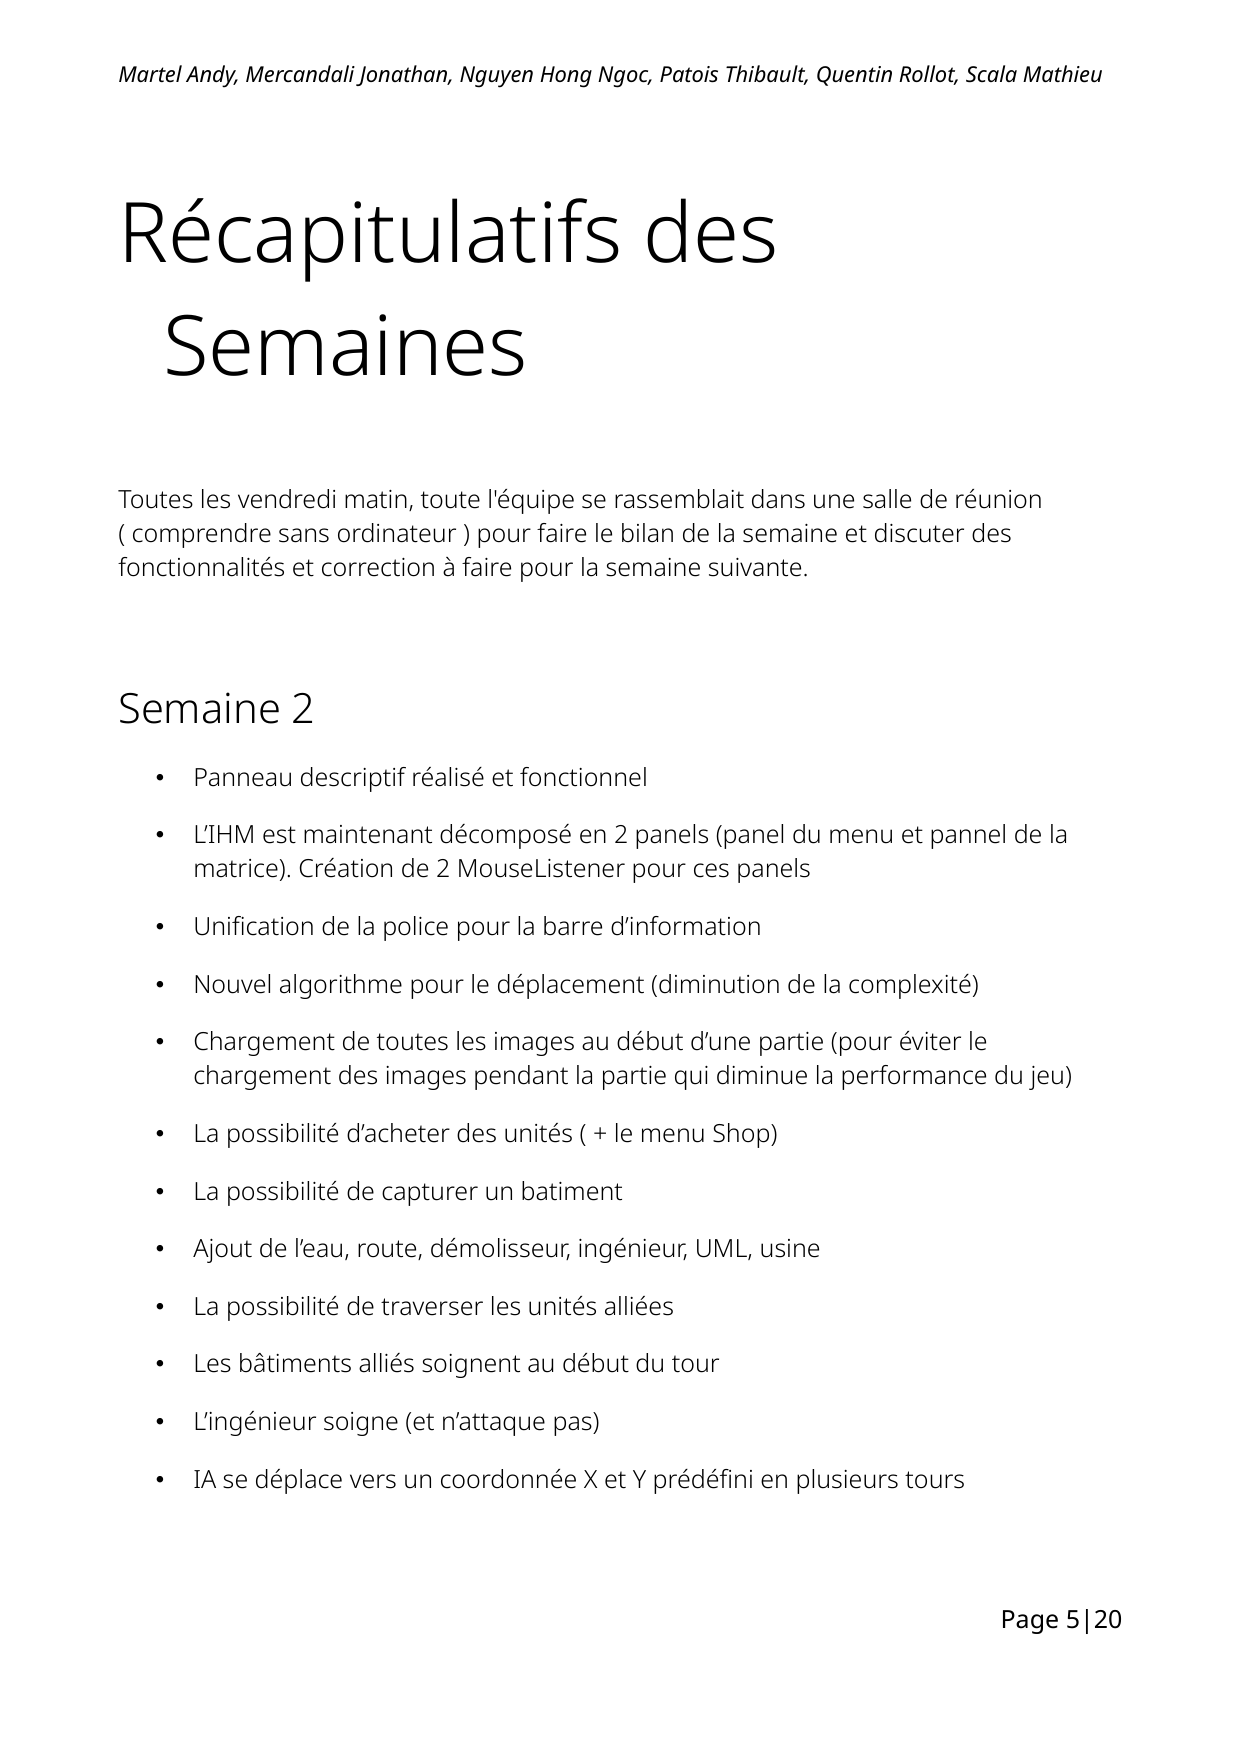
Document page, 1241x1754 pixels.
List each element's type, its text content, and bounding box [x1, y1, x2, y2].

list Ajout de l’eau, route, démolisseur, ingénieur, UML, usine [156, 1231, 1122, 1265]
list La possibilité d’acheter des unités ( + le menu Shop) [156, 1116, 1122, 1150]
list L’IHM est maintenant décomposé en 2 panels (panel du menu et pannel de la matrice). Création de 2 MouseListener pour ces panels [156, 817, 1122, 885]
subtitle Semaine 2 [118, 678, 1122, 735]
list L’ingénieur soigne (et n’attaque pas) [156, 1404, 1122, 1438]
text Toutes les vendredi matin, toute l'équipe se rassemblait dans une salle de réunion ( comprendre sans ordinateur ) pour faire le bilan de la semaine et discuter des fonctionnalités et correction à faire pour la semaine suivante. [118, 482, 1122, 584]
list Nouvel algorithme pour le déplacement (diminution de la complexité) [156, 966, 1122, 1000]
list Unification de la police pour la barre d’information [156, 909, 1122, 943]
list La possibilité de traverser les unités alliées [156, 1288, 1122, 1322]
list Les bâtiments alliés soignent au début du tour [156, 1346, 1122, 1380]
subtitle Récapitulatifs des Semaines [118, 173, 1122, 400]
list IA se déplace vers un coordonnée X et Y prédéfini en plusieurs tours [156, 1461, 1122, 1495]
list Panneau descriptif réalisé et fonctionnel [156, 759, 1122, 793]
list Chargement de toutes les images au début d’une partie (pour éviter le chargement des images pendant la partie qui diminue la performance du jeu) [156, 1024, 1122, 1092]
list La possibilité de capturer un batiment [156, 1173, 1122, 1207]
